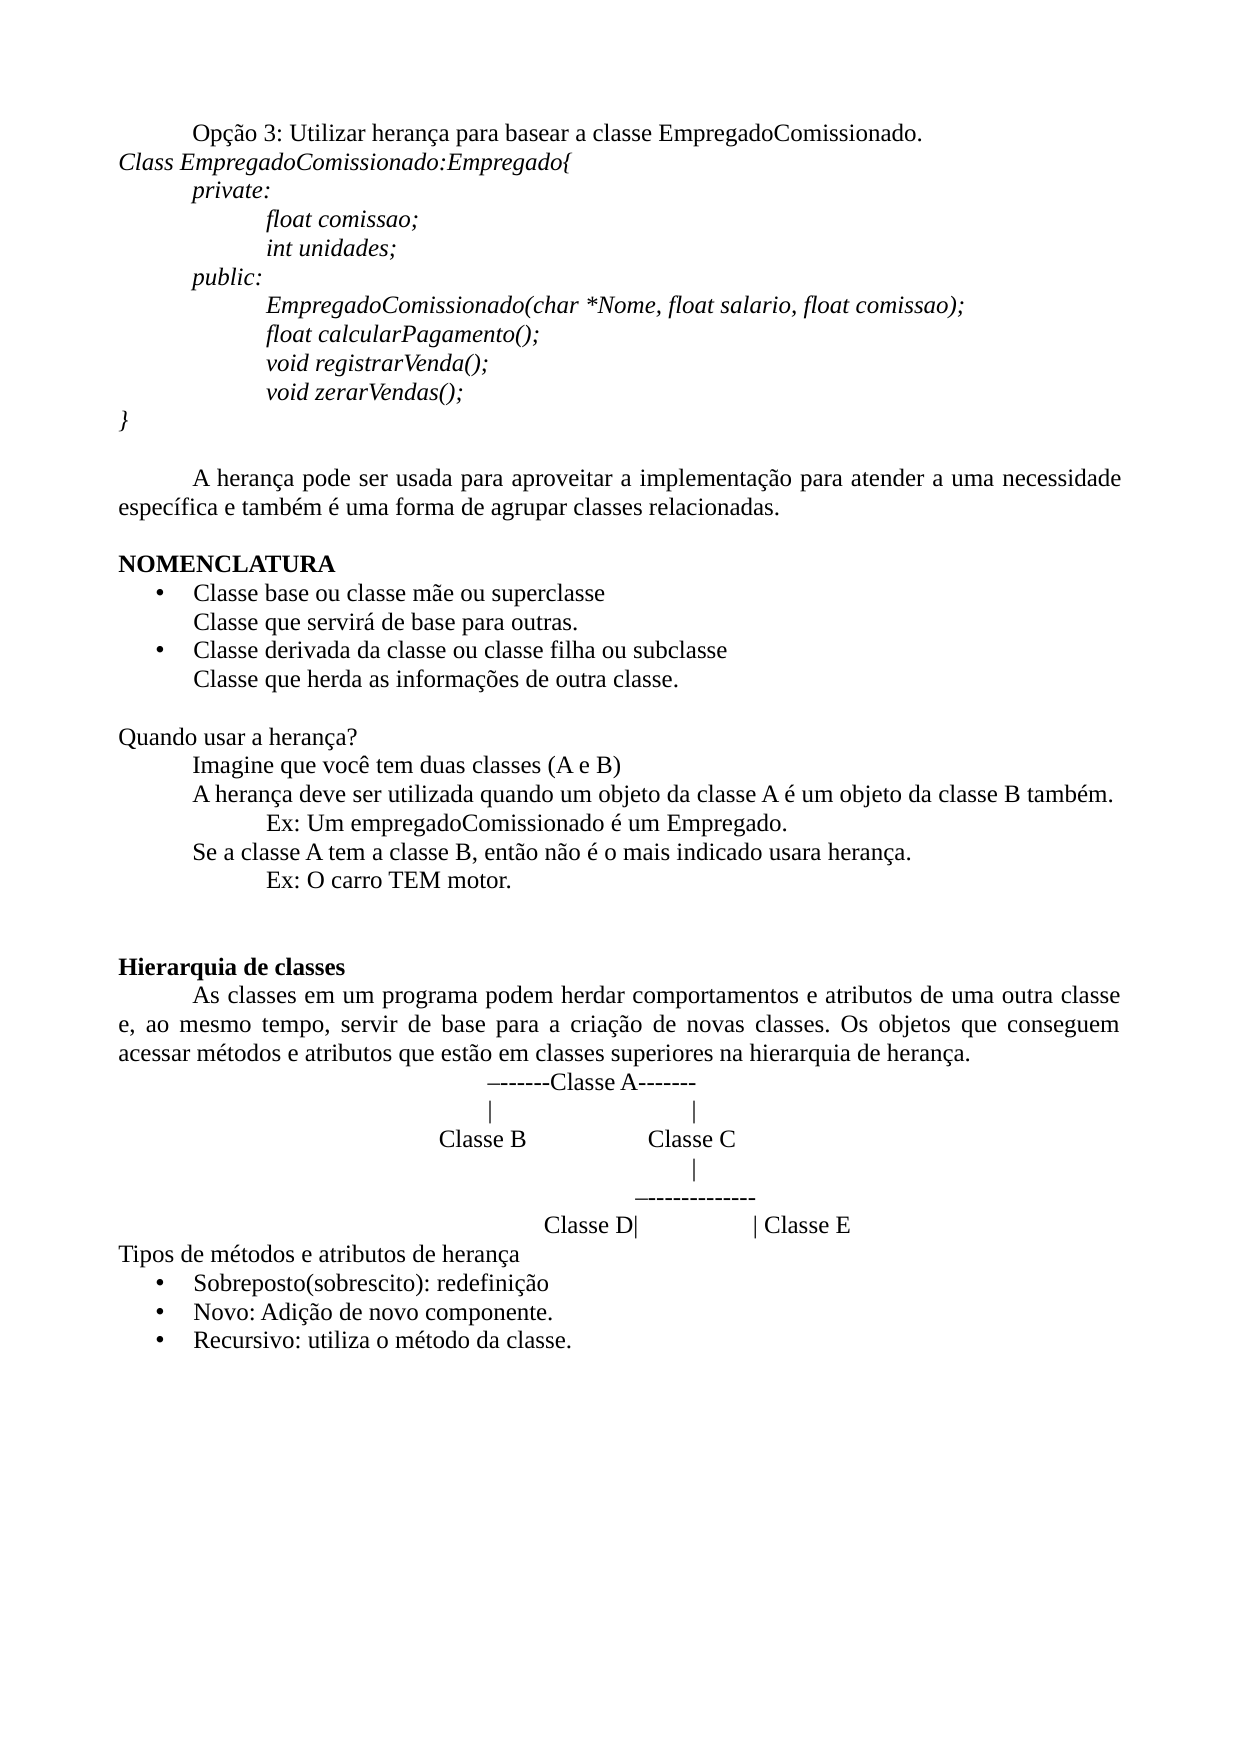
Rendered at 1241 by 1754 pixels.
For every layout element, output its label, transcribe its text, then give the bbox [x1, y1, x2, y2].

text Quando usar a herança? [118, 722, 1122, 751]
text EmpregadoComissionado(char *Nome, float salario, float comissao); [118, 291, 1122, 319]
list Classe derivada da classe ou classe filha ou subclasse [156, 636, 1122, 664]
text Classe B Classe C [118, 1124, 1122, 1153]
text | | [118, 1096, 1122, 1124]
text Ex: Um empregadoComissionado é um Empregado. [118, 808, 1122, 837]
text } [118, 406, 1122, 434]
list Novo: Adição de novo componente. [156, 1297, 1122, 1326]
list Classe que herda as informações de outra classe. [156, 664, 1122, 693]
text NOMENCLATURA [118, 549, 1122, 578]
list Classe base ou classe mãe ou superclasse [156, 578, 1122, 607]
text –------Classe A------- [118, 1067, 1122, 1096]
text void zerarVendas(); [118, 377, 1122, 406]
text Classe D| | Classe E [118, 1211, 1122, 1239]
text –------------- [118, 1182, 1122, 1211]
text public: [118, 262, 1122, 291]
list Classe que servirá de base para outras. [156, 607, 1122, 636]
text float comissao; [118, 204, 1122, 233]
text int unidades; [118, 233, 1122, 262]
text Se a classe A tem a classe B, então não é o mais indicado usara herança. [118, 837, 1122, 866]
text | [118, 1153, 1122, 1182]
list Recursivo: utiliza o método da classe. [156, 1326, 1122, 1354]
text Ex: O carro TEM motor. [118, 866, 1122, 894]
text Opção 3: Utilizar herança para basear a classe EmpregadoComissionado. [118, 118, 1122, 147]
text private: [118, 176, 1122, 204]
text void registrarVenda(); [118, 348, 1122, 377]
text As classes em um programa podem herdar comportamentos e atributos de uma outra classe e, ao mesmo tempo, servir de base para a criação de novas classes. Os objetos que conseguem acessar métodos e atributos que estão em classes superiores na hierarquia de herança. [118, 981, 1122, 1067]
text A herança pode ser usada para aproveitar a implementação para atender a uma necessidade específica e também é uma forma de agrupar classes relacionadas. [118, 463, 1122, 521]
text Tipos de métodos e atributos de herança [118, 1239, 1122, 1268]
text Imagine que você tem duas classes (A e B) [118, 751, 1122, 779]
text Hierarquia de classes [118, 952, 1122, 981]
text A herança deve ser utilizada quando um objeto da classe A é um objeto da classe B também. [118, 779, 1122, 808]
list Sobreposto(sobrescito): redefinição [156, 1268, 1122, 1297]
text float calcularPagamento(); [118, 319, 1122, 348]
text Class EmpregadoComissionado:Empregado{ [118, 147, 1122, 176]
